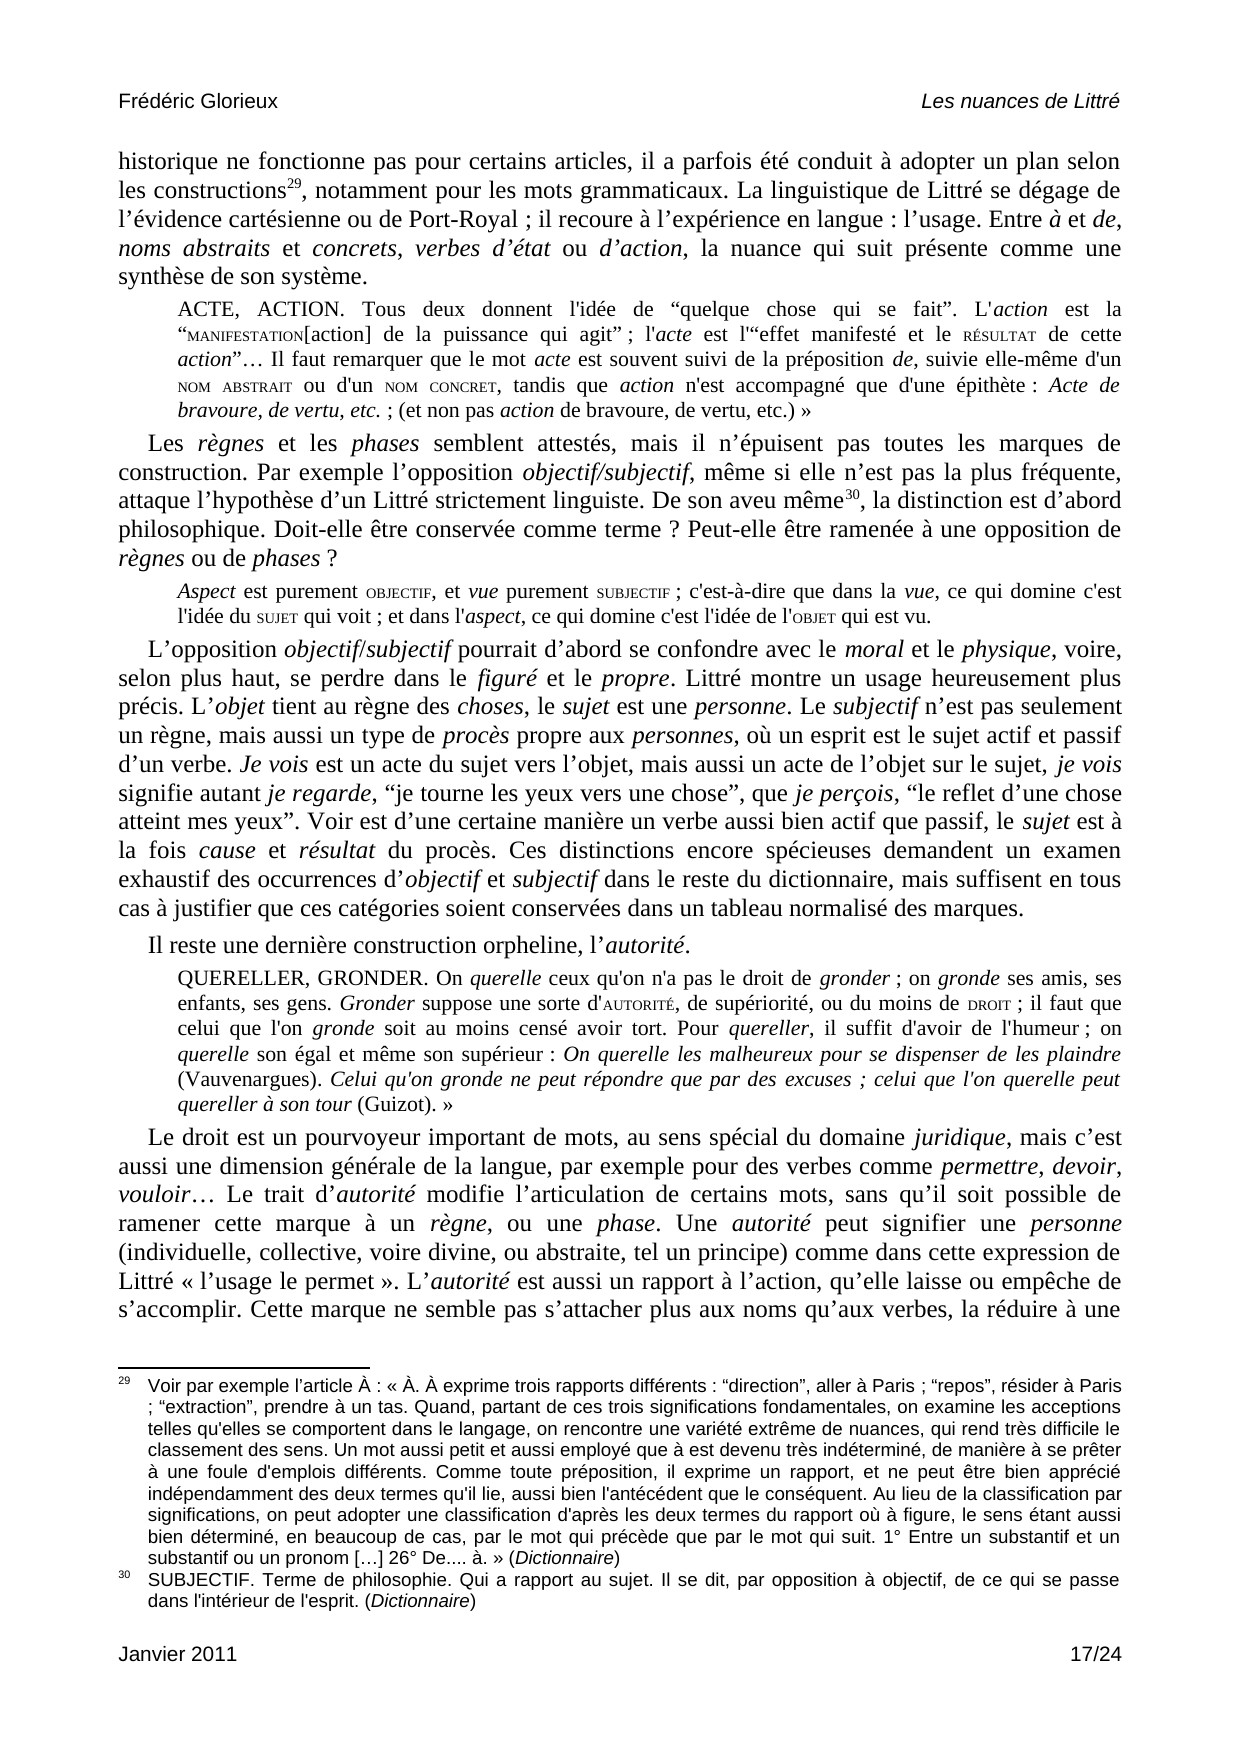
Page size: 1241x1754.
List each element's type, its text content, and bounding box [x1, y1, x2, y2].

text ACTE, ACTION. Tous deux donnent l'idée de “quelque chose qui se fait”. L'action est la “manifestation[action] de la puissance qui agit” ; l'acte est l'“effet manifesté et le résultat de cette action”… Il faut remarquer que le mot acte est souvent suivi de la préposition de, suivie elle-même d'un nom abstrait ou d'un nom concret, tandis que action n'est accompagné que d'une épithète : Acte de bravoure, de vertu, etc. ; (et non pas action de bravoure, de vertu, etc.) » [177, 296, 1122, 422]
text QUERELLER, GRONDER. On querelle ceux qu'on n'a pas le droit de gronder ; on gronde ses amis, ses enfants, ses gens. Gronder suppose une sorte d'autorité, de supériorité, ou du moins de droit ; il faut que celui que l'on gronde soit au moins censé avoir tort. Pour quereller, il suffit d'avoir de l'humeur ; on querelle son égal et même son supérieur : On querelle les malheureux pour se dispenser de les plaindre (Vauvenargues). Celui qu'on gronde ne peut répondre que par des excuses ; celui que l'on querelle peut quereller à son tour (Guizot). » [177, 965, 1122, 1116]
text Aspect est purement objectif, et vue purement subjectif ; c'est-à-dire que dans la vue, ce qui domine c'est l'idée du sujet qui voit ; et dans l'aspect, ce qui domine c'est l'idée de l'objet qui est vu. [177, 578, 1122, 628]
text Il reste une dernière construction orpheline, l’autorité. [118, 930, 1122, 959]
text SUBJECTIF. Terme de philosophie. Qui a rapport au sujet. Il se dit, par opposition à objectif, de ce qui se passe dans l'intérieur de l'esprit. (Dictionnaire) [118, 1568, 1122, 1612]
text historique ne fonctionne pas pour certains articles, il a parfois été conduit à adopter un plan selon les constructions, notamment pour les mots grammaticaux. La linguistique de Littré se dégage de l’évidence cartésienne ou de Port-Royal ; il recoure à l’expérience en langue : l’usage. Entre à et de, noms abstraits et concrets, verbes d’état ou d’action, la nuance qui suit présente comme une synthèse de son système. [118, 146, 1122, 290]
text Le droit est un pourvoyeur important de mots, au sens spécial du domaine juridique, mais c’est aussi une dimension générale de la langue, par exemple pour des verbes comme permettre, devoir, vouloir… Le trait d’autorité modifie l’articulation de certains mots, sans qu’il soit possible de ramener cette marque à un règne, ou une phase. Une autorité peut signifier une personne (individuelle, collective, voire divine, ou abstraite, tel un principe) comme dans cette expression de Littré « l’usage le permet ». L’autorité est aussi un rapport à l’action, qu’elle laisse ou empêche de s’accomplir. Cette marque ne semble pas s’attacher plus aux noms qu’aux verbes, la réduire à une [118, 1122, 1122, 1323]
text Voir par exemple l’article À : « À. À exprime trois rapports différents : “direction”, aller à Paris ; “repos”, résider à Paris ; “extraction”, prendre à un tas. Quand, partant de ces trois significations fondamentales, on examine les acceptions telles qu'elles se comportent dans le langage, on rencontre une variété extrême de nuances, qui rend très difficile le classement des sens. Un mot aussi petit et aussi employé que à est devenu très indéterminé, de manière à se prêter à une foule d'emplois différents. Comme toute préposition, il exprime un rapport, et ne peut être bien apprécié indépendamment des deux termes qu'il lie, aussi bien l'antécédent que le conséquent. Au lieu de la classification par significations, on peut adopter une classification d'après les deux termes du rapport où à figure, le sens étant aussi bien déterminé, en beaucoup de cas, par le mot qui précède que par le mot qui suit. 1° Entre un substantif et un substantif ou un pronom […] 26° De.... à. » (Dictionnaire) [118, 1374, 1122, 1568]
text Les règnes et les phases semblent attestés, mais il n’épuisent pas toutes les marques de construction. Par exemple l’opposition objectif/subjectif, même si elle n’est pas la plus fréquente, attaque l’hypothèse d’un Littré strictement linguiste. De son aveu même, la distinction est d’abord philosophique. Doit-elle être conservée comme terme ? Peut-elle être ramenée à une opposition de règnes ou de phases ? [118, 428, 1122, 572]
text L’opposition objectif/subjectif pourrait d’abord se confondre avec le moral et le physique, voire, selon plus haut, se perdre dans le figuré et le propre. Littré montre un usage heureusement plus précis. L’objet tient au règne des choses, le sujet est une personne. Le subjectif n’est pas seulement un règne, mais aussi un type de procès propre aux personnes, où un esprit est le sujet actif et passif d’un verbe. Je vois est un acte du sujet vers l’objet, mais aussi un acte de l’objet sur le sujet, je vois signifie autant je regarde, “je tourne les yeux vers une chose”, que je perçois, “le reflet d’une chose atteint mes yeux”. Voir est d’une certaine manière un verbe aussi bien actif que passif, le sujet est à la fois cause et résultat du procès. Ces distinctions encore spécieuses demandent un examen exhaustif des occurrences d’objectif et subjectif dans le reste du dictionnaire, mais suffisent en tous cas à justifier que ces catégories soient conservées dans un tableau normalisé des marques. [118, 634, 1122, 921]
